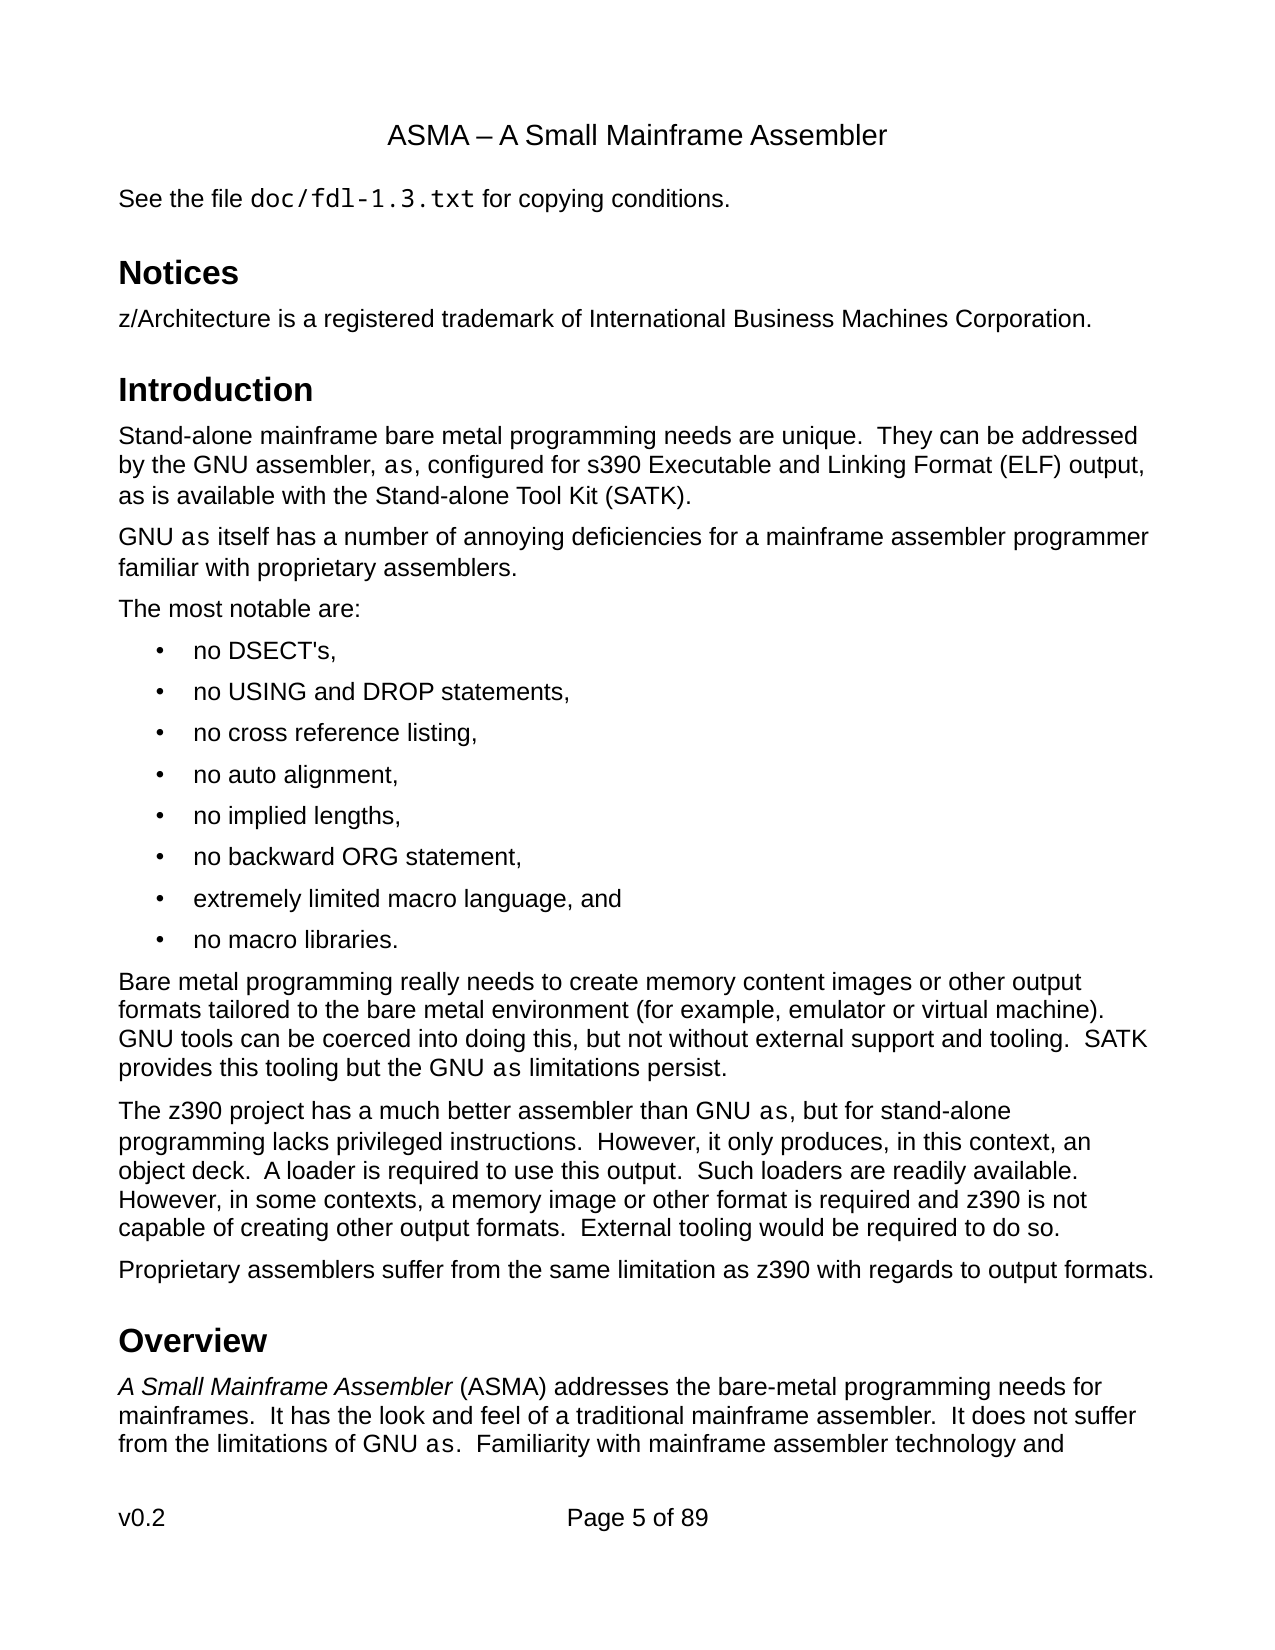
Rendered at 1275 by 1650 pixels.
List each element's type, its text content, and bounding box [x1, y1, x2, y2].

text Proprietary assemblers suffer from the same limitation as z390 with regards to output formats. [118, 1254, 1157, 1283]
list no cross reference listing, [156, 718, 1157, 747]
subtitle Introduction [118, 370, 1157, 409]
text See the file doc/fdl-1.3.txt for copying conditions. [118, 181, 1157, 215]
text Stand-alone mainframe bare metal programming needs are unique. They can be addressed by the GNU assembler, as, configured for s390 Executable and Linking Format (ELF) output, as is available with the Stand-alone Tool Kit (SATK). [118, 421, 1157, 510]
text z/Architecture is a registered trademark of International Business Machines Corporation. [118, 304, 1157, 333]
text The z390 project has a much better assembler than GNU as, but for stand-alone programming lacks privileged instructions. However, it only produces, in this context, an object deck. A loader is required to use this output. Such loaders are readily available. However, in some contexts, a memory image or other format is required and z390 is not capable of creating other output formats. External tooling would be required to do so. [118, 1096, 1157, 1242]
text The most notable are: [118, 594, 1157, 623]
subtitle Notices [118, 253, 1157, 291]
text A Small Mainframe Assembler (ASMA) addresses the bare-metal programming needs for mainframes. It has the look and feel of a traditional mainframe assembler. It does not suffer from the limitations of GNU as. Familiarity with mainframe assembler technology and [118, 1372, 1157, 1460]
list extremely limited macro language, and [156, 884, 1157, 913]
list no USING and DROP statements, [156, 677, 1157, 706]
text Bare metal programming really needs to create memory content images or other output formats tailored to the bare metal environment (for example, emulator or virtual machine). GNU tools can be coerced into doing this, but not without external support and tooling. SATK provides this tooling but the GNU as limitations persist. [118, 966, 1157, 1084]
list no macro libraries. [156, 925, 1157, 954]
list no backward ORG statement, [156, 842, 1157, 871]
list no implied lengths, [156, 801, 1157, 830]
list no auto alignment, [156, 760, 1157, 788]
list no DSECT's, [156, 636, 1157, 664]
text GNU as itself has a number of annoying deficiencies for a mainframe assembler programmer familiar with proprietary assemblers. [118, 522, 1157, 582]
subtitle Overview [118, 1321, 1157, 1359]
